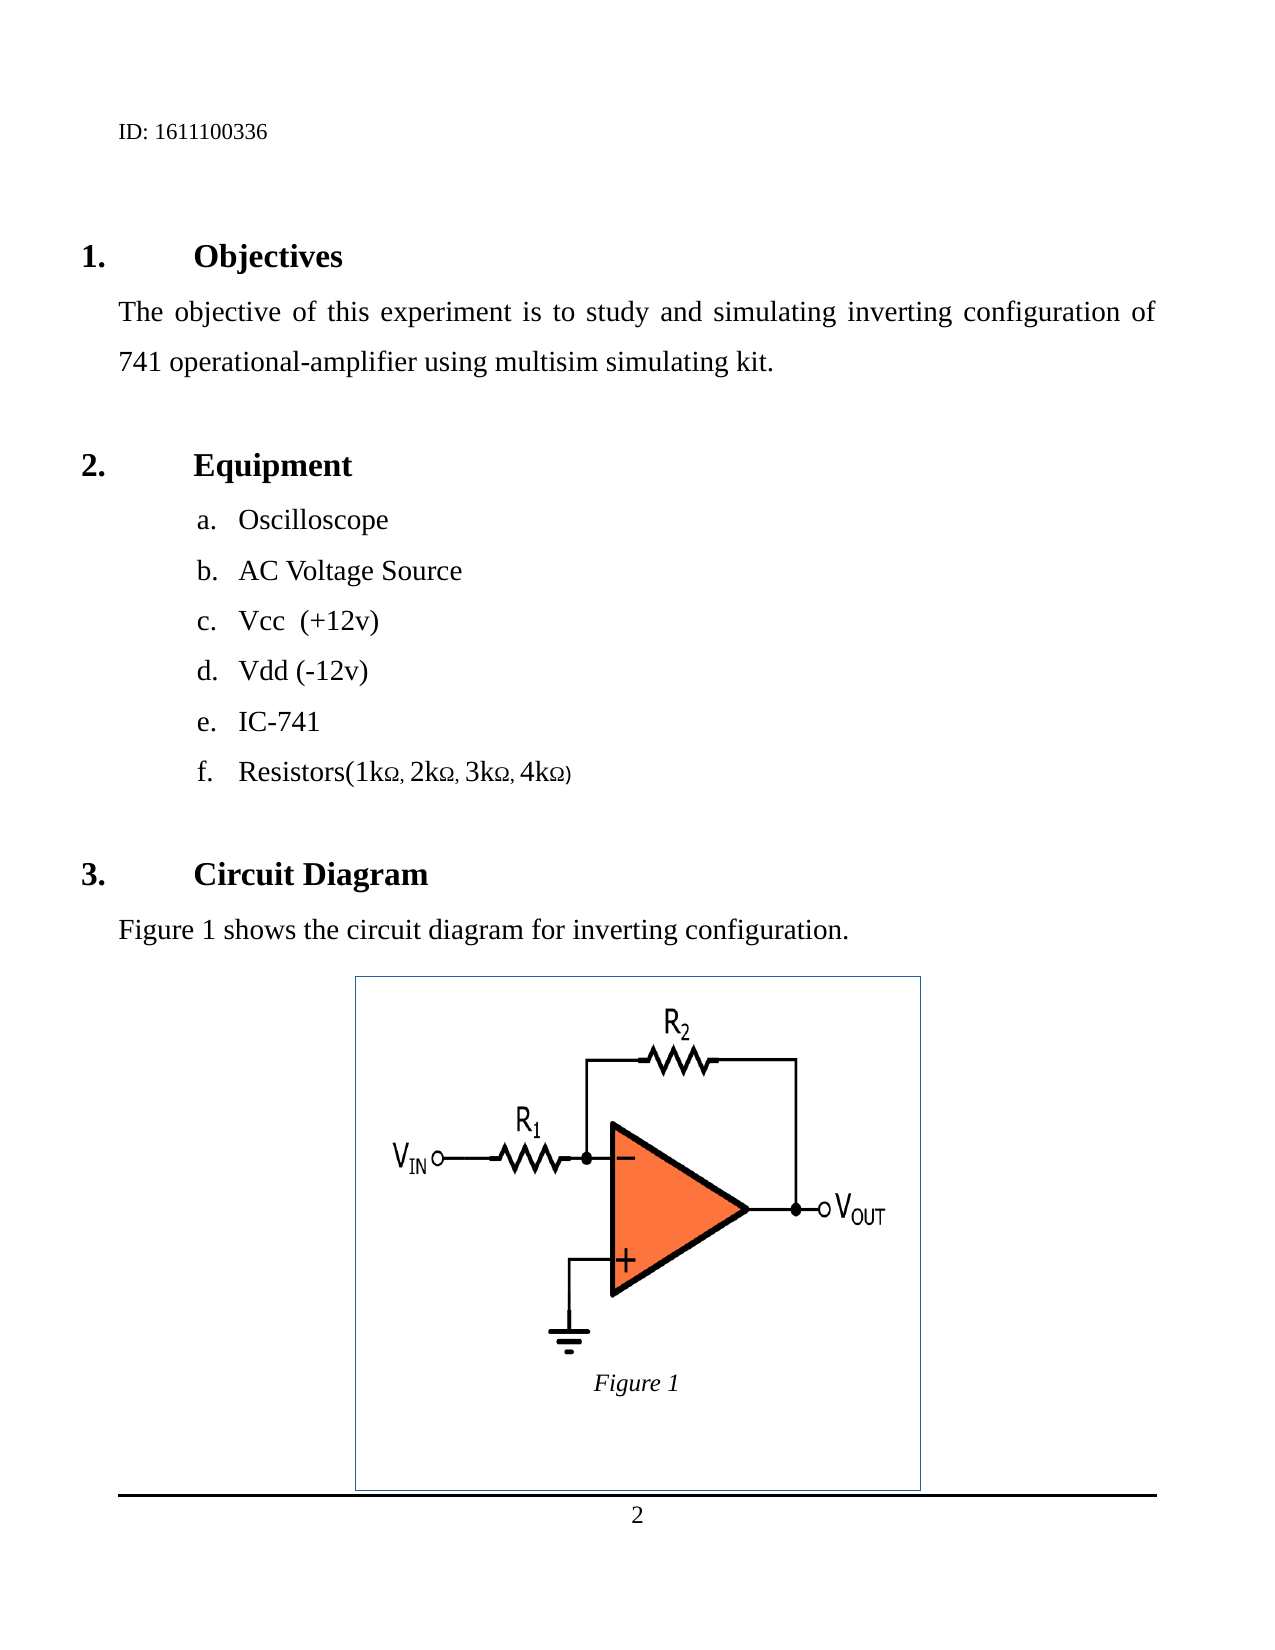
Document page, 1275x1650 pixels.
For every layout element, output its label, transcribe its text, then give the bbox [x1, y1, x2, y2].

list Vdd (-12v) [197, 653, 1157, 687]
list Oscilloscope [197, 502, 1157, 536]
list IC-741 [197, 704, 1157, 737]
list The objective of this experiment is to study and simulating inverting configuration of 741 operational-amplifier using multisim simulating kit. [81, 294, 1157, 378]
text ID: 1611100336 [118, 118, 1157, 144]
list Circuit Diagram [81, 855, 1157, 893]
text Figure 1 [358, 991, 917, 1397]
picture [374, 991, 901, 1368]
list Vcc (+12v) [197, 603, 1157, 637]
list Equipment [81, 445, 1157, 483]
list Objectives [81, 237, 1157, 275]
list Resistors(1kΩ, 2kΩ, 3kΩ, 4kΩ) [197, 754, 1157, 788]
list AC Voltage Source [197, 553, 1157, 586]
list Figure 1 shows the circuit diagram for inverting configuration. [81, 912, 1157, 946]
